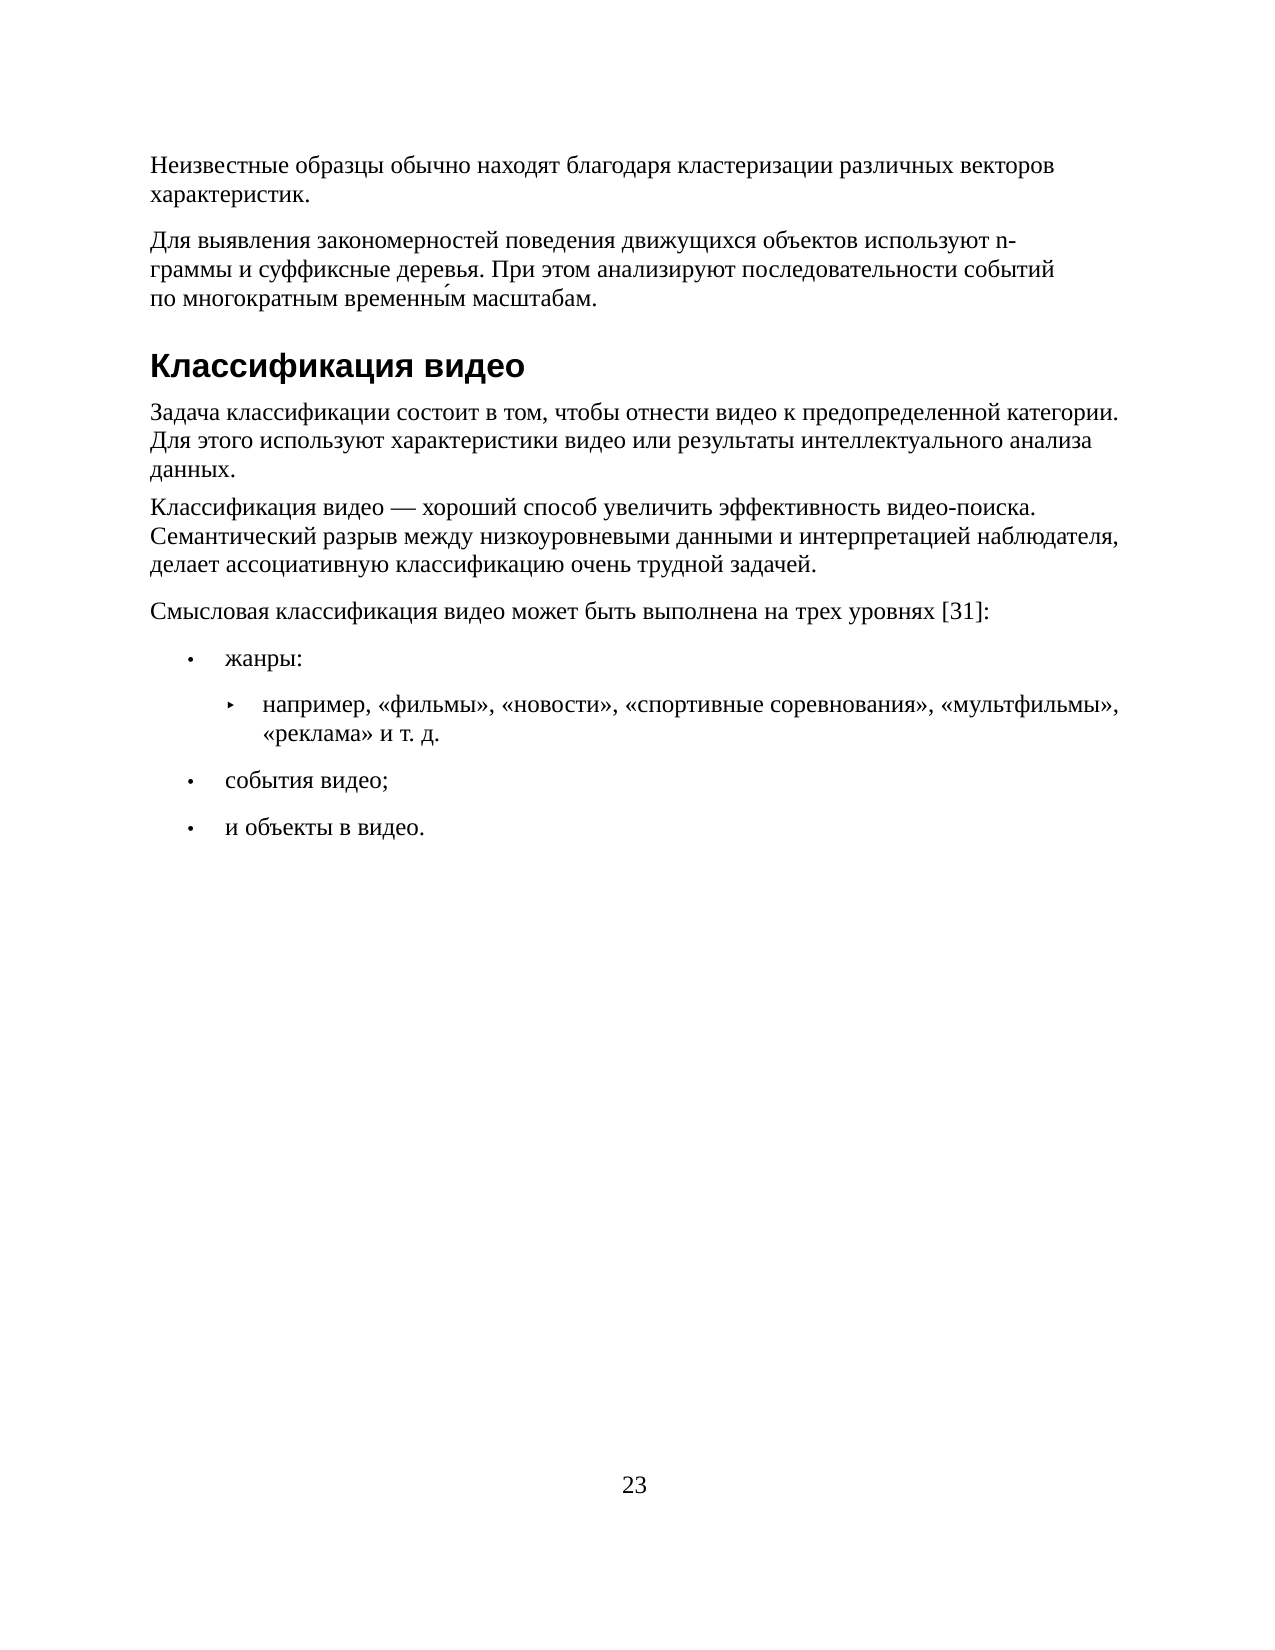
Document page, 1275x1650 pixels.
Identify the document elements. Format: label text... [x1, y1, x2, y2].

text Неизвестные образцы обычно находят благодаря кластеризации различных векторов характеристик. [150, 150, 1125, 207]
text Смысловая классификация видео может быть выполнена на трех уровнях [31]: [150, 596, 1125, 625]
text Для выявления закономерностей поведения движущихся объектов используют n-граммы и суффиксные деревья. При этом анализируют последовательности событий по многократным временны́м масштабам. [150, 225, 1125, 312]
list и объекты в видео. [187, 812, 1125, 840]
list жанры: [187, 643, 1125, 672]
list события видео; [187, 765, 1125, 794]
subtitle Классификация видео [150, 346, 1125, 384]
text Классификация видео — хороший способ увеличить эффективность видео-поиска. Семантический разрыв между низкоуровневыми данными и интерпретацией наблюдателя, делает ассоциативную классификацию очень трудной задачей. [150, 492, 1125, 578]
list например, «фильмы», «новости», «спортивные соревнования», «мультфильмы», «реклама» и т. д. [225, 689, 1125, 747]
text Задача классификации состоит в том, чтобы отнести видео к предопределенной категории. Для этого используют характеристики видео или результаты интеллектуального анализа данных. [150, 397, 1125, 483]
